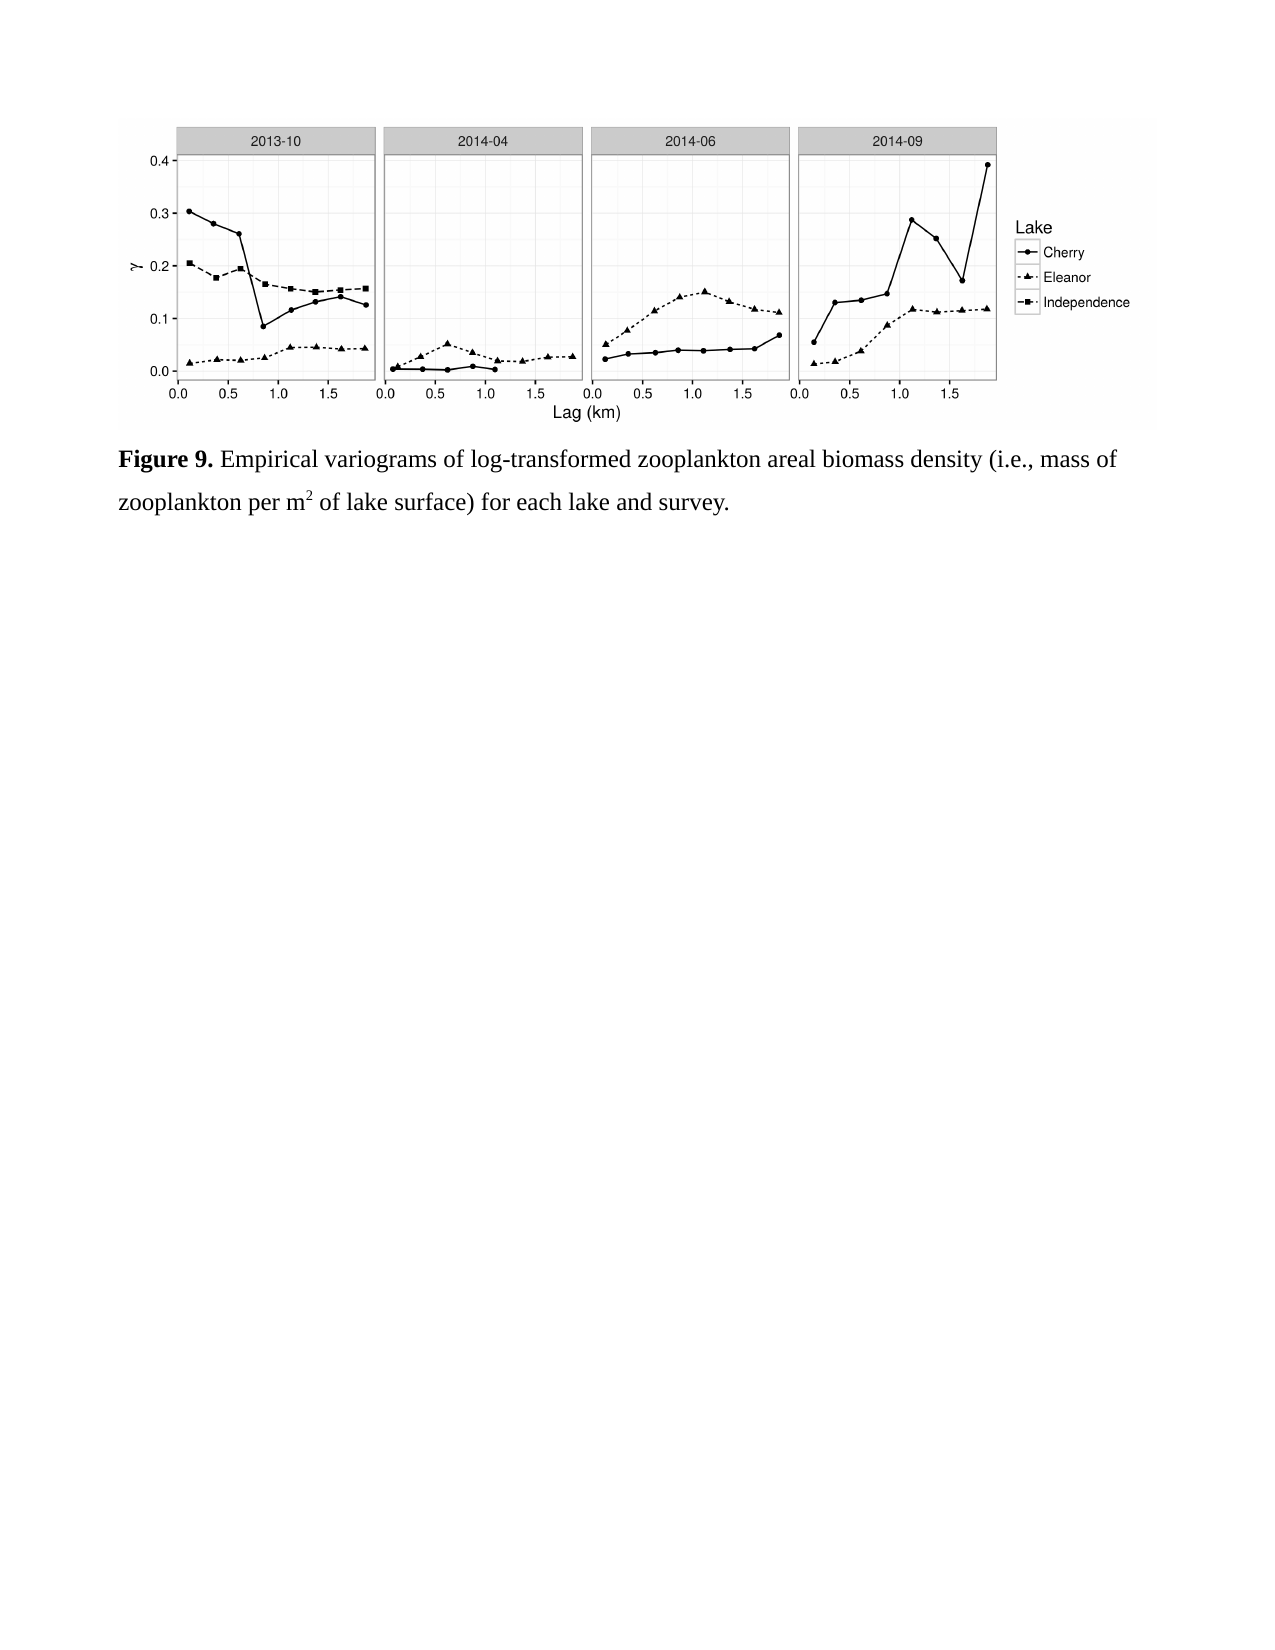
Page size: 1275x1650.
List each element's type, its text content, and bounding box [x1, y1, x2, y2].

picture [118, 118, 1157, 430]
text Figure 9. Empirical variograms of log-transformed zooplankton areal biomass density (i.e., mass of zooplankton per m2 of lake surface) for each lake and survey. [118, 444, 1157, 516]
